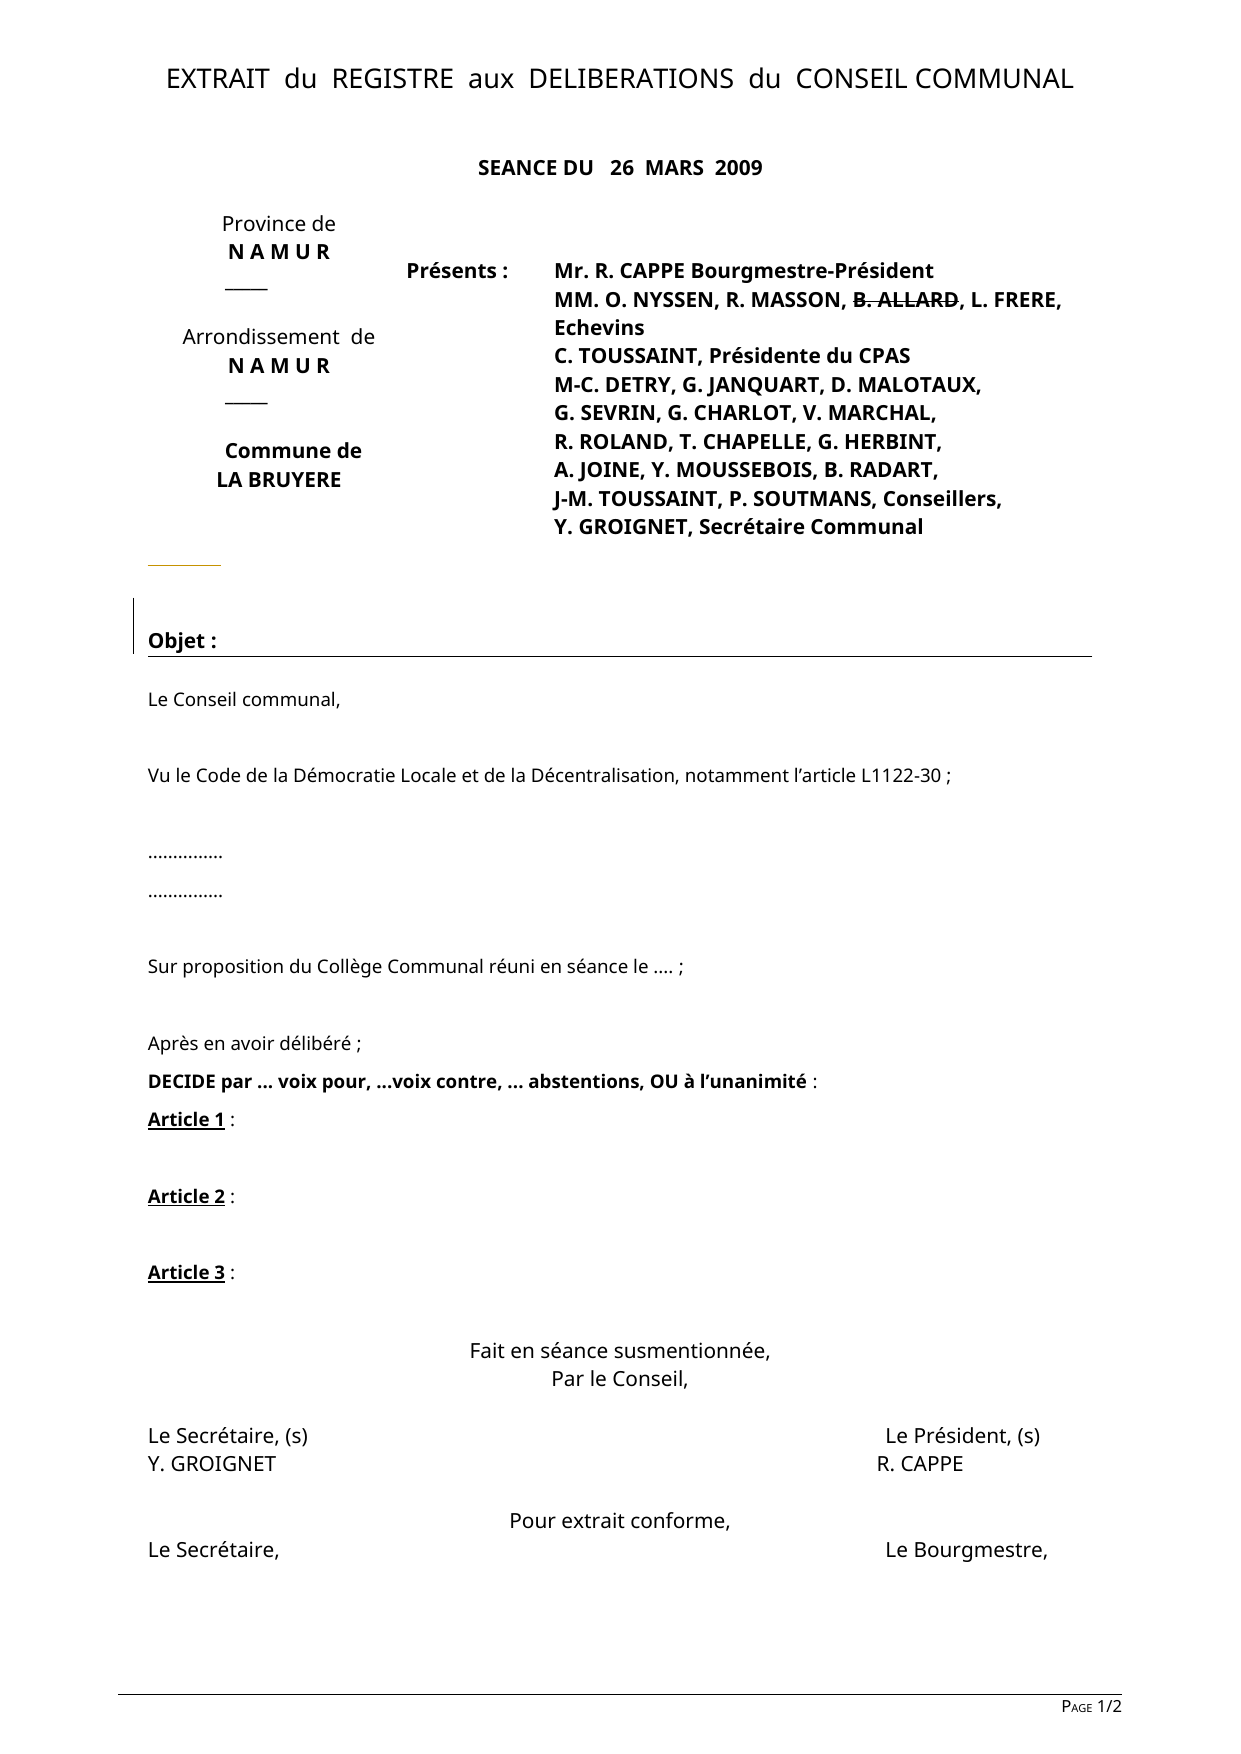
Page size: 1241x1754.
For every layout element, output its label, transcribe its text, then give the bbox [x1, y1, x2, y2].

table_header Mr. R. CAPPE Bourgmestre-Président [543, 256, 1092, 285]
text ............... [148, 877, 1092, 903]
text Sur proposition du Collège Communal réuni en séance le .... ; [148, 953, 1092, 979]
text SEANCE DU 26 MARS 2009 [148, 153, 1092, 181]
table_cell [395, 512, 543, 541]
text Après en avoir délibéré ; [148, 1030, 1092, 1056]
table_cell [395, 342, 543, 370]
text Article 2 : [148, 1183, 1092, 1208]
table_cell M-C. DETRY, G. JANQUART, D. MALOTAUX, G. SEVRIN, G. CHARLOT, V. MARCHAL, R. ROLAND, T. CHAPELLE, G. HERBINT, A. JOINE, Y. MOUSSEBOIS, B. RADART, J-M. TOUSSAINT, P. SOUTMANS, Conseillers, [543, 370, 1092, 512]
text Fait en séance susmentionnée, [148, 1336, 1092, 1364]
table_cell [395, 285, 543, 342]
text Objet : [148, 626, 1092, 656]
text DECIDE par ... voix pour, ...voix contre, ... abstentions, OU à l’unanimité : [148, 1068, 1092, 1094]
text Y. GROIGNET R. CAPPE [148, 1449, 1092, 1478]
text ............... [148, 839, 1092, 864]
text Article 1 : [148, 1106, 1092, 1132]
text Le Conseil communal, [148, 686, 1092, 711]
table_cell C. TOUSSAINT, Présidente du CPAS [543, 342, 1092, 370]
text EXTRAIT du REGISTRE aux DELIBERATIONS du CONSEIL COMMUNAL [148, 59, 1092, 96]
text Vu le Code de la Démocratie Locale et de la Décentralisation, notamment l’article L1122-30 ; [148, 762, 1092, 788]
text Pour extrait conforme, [148, 1506, 1092, 1535]
table_cell Y. GROIGNET, Secrétaire Communal [543, 512, 1092, 541]
text Le Secrétaire, Le Bourgmestre, [148, 1535, 1092, 1563]
table_cell MM. O. NYSSEN, R. MASSON, B. ALLARD, L. FRERE, Echevins [543, 285, 1092, 342]
table_header Présents : [395, 256, 543, 285]
table_cell [395, 370, 543, 512]
text Le Secrétaire, (s) Le Président, (s) [148, 1421, 1092, 1449]
text Par le Conseil, [148, 1364, 1092, 1393]
text Article 3 : [148, 1259, 1092, 1285]
